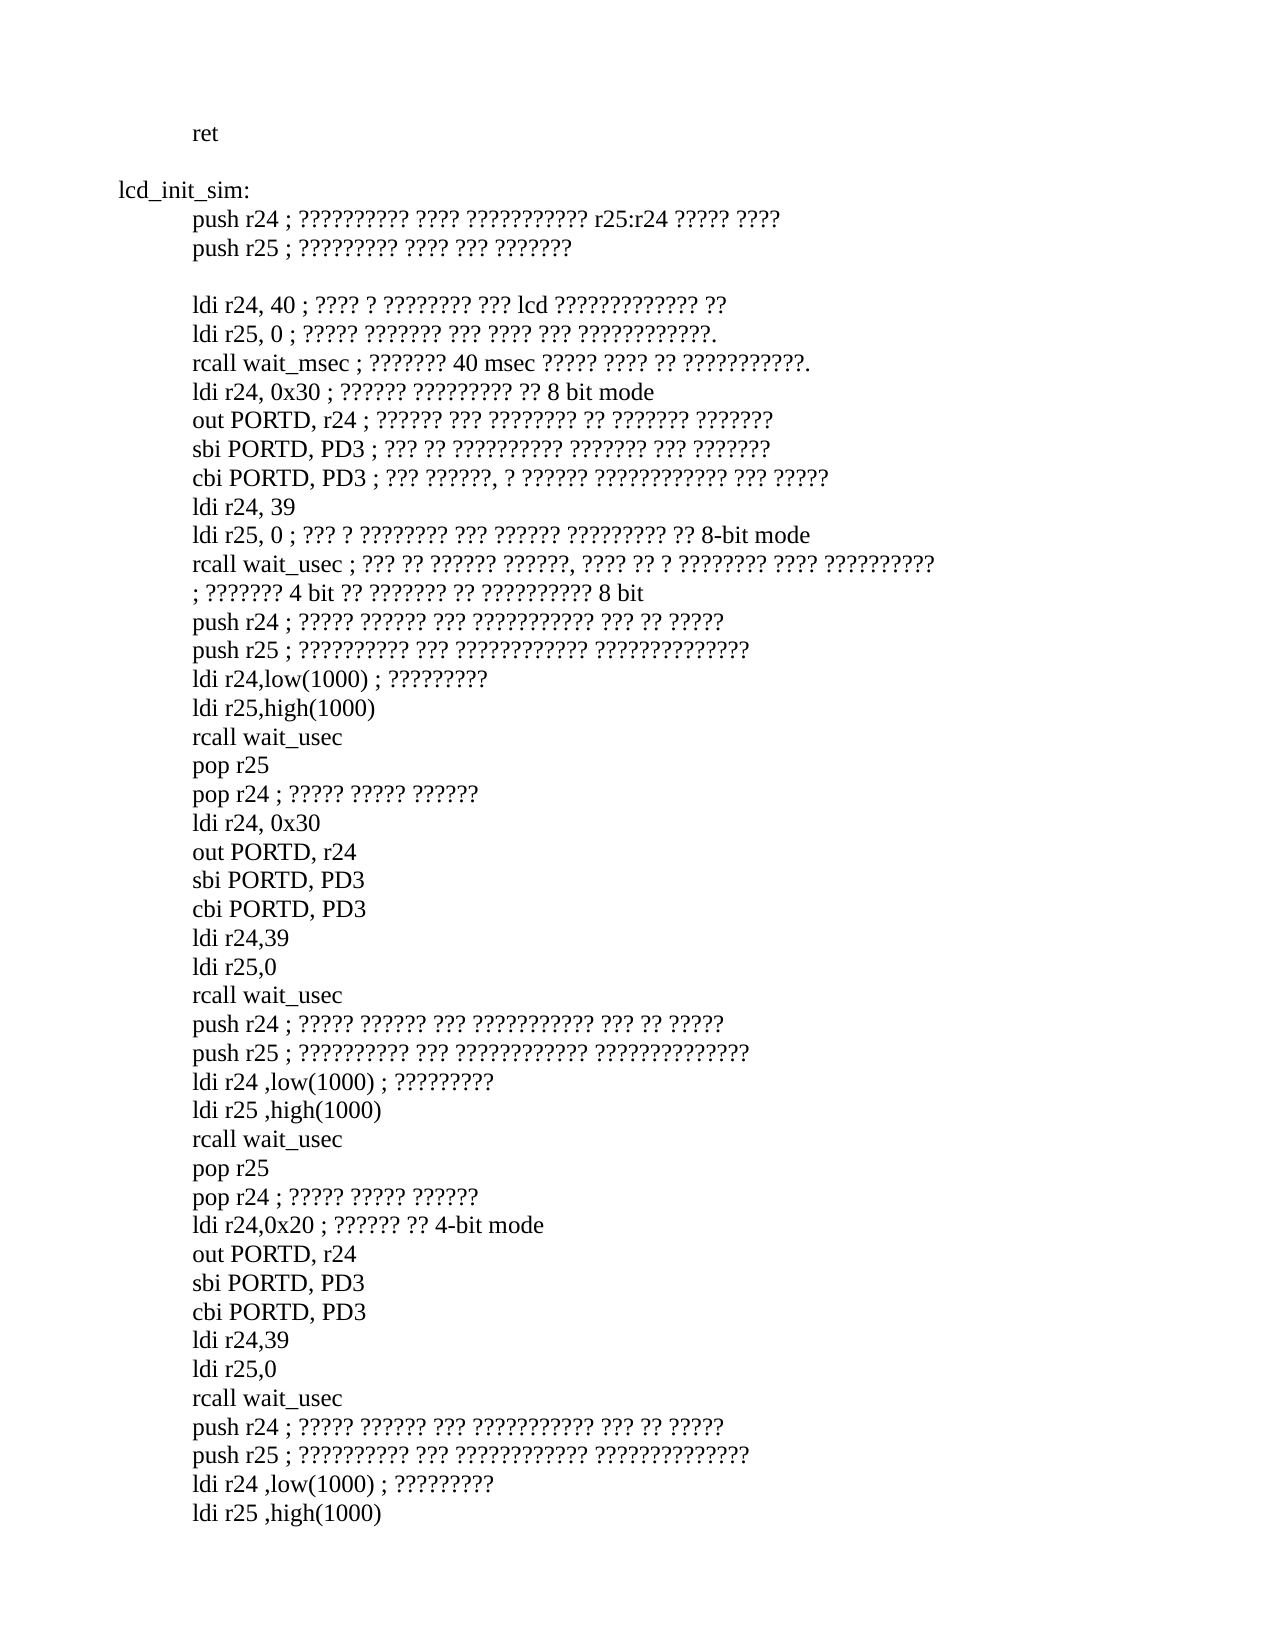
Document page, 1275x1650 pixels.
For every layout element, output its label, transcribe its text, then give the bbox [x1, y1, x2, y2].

text ldi r24,0x20 ; ?????? ?? 4-bit mode [118, 1211, 1157, 1239]
text ldi r24,low(1000) ; ????????? [118, 664, 1157, 693]
text ldi r24, 0x30 [118, 808, 1157, 837]
text push r25 ; ?????????? ??? ???????????? ?????????????? [118, 636, 1157, 664]
text pop r25 [118, 1153, 1157, 1182]
text ldi r24 ,low(1000) ; ????????? [118, 1067, 1157, 1096]
text pop r24 ; ????? ????? ?????? [118, 779, 1157, 808]
text rcall wait_usec [118, 981, 1157, 1009]
text out PORTD, r24 [118, 837, 1157, 866]
text rcall wait_usec ; ??? ?? ?????? ??????, ???? ?? ? ???????? ???? ?????????? [118, 549, 1157, 578]
text pop r25 [118, 751, 1157, 779]
text rcall wait_msec ; ??????? 40 msec ????? ???? ?? ???????????. [118, 348, 1157, 377]
text sbi PORTD, PD3 [118, 866, 1157, 894]
text ldi r24, 0x30 ; ?????? ????????? ?? 8 bit mode [118, 377, 1157, 406]
text push r24 ; ????? ?????? ??? ??????????? ??? ?? ????? [118, 1009, 1157, 1038]
text ldi r25, 0 ; ????? ??????? ??? ???? ??? ????????????. [118, 319, 1157, 348]
text ldi r25 ,high(1000) [118, 1096, 1157, 1124]
text ldi r25,high(1000) [118, 693, 1157, 722]
text push r24 ; ?????????? ???? ??????????? r25:r24 ????? ???? [118, 204, 1157, 233]
text ldi r24,39 [118, 1326, 1157, 1354]
text rcall wait_usec [118, 1124, 1157, 1153]
text ldi r24, 39 [118, 492, 1157, 521]
text push r25 ; ?????????? ??? ???????????? ?????????????? [118, 1441, 1157, 1469]
text ldi r25 ,high(1000) [118, 1498, 1157, 1527]
text ldi r24, 40 ; ???? ? ???????? ??? lcd ????????????? ?? [118, 291, 1157, 319]
text lcd_init_sim: [118, 176, 1157, 204]
text sbi PORTD, PD3 [118, 1268, 1157, 1297]
text sbi PORTD, PD3 ; ??? ?? ?????????? ??????? ??? ??????? [118, 434, 1157, 463]
text cbi PORTD, PD3 [118, 1297, 1157, 1326]
text push r24 ; ????? ?????? ??? ??????????? ??? ?? ????? [118, 1412, 1157, 1441]
text push r25 ; ????????? ???? ??? ??????? [118, 233, 1157, 262]
text ; ??????? 4 bit ?? ??????? ?? ?????????? 8 bit [118, 578, 1157, 607]
text ldi r24 ,low(1000) ; ????????? [118, 1469, 1157, 1498]
text rcall wait_usec [118, 722, 1157, 751]
text cbi PORTD, PD3 ; ??? ??????, ? ?????? ???????????? ??? ????? [118, 463, 1157, 492]
text cbi PORTD, PD3 [118, 894, 1157, 923]
text out PORTD, r24 ; ?????? ??? ???????? ?? ??????? ??????? [118, 406, 1157, 434]
text rcall wait_usec [118, 1383, 1157, 1412]
text ldi r25,0 [118, 1354, 1157, 1383]
text push r24 ; ????? ?????? ??? ??????????? ??? ?? ????? [118, 607, 1157, 636]
text push r25 ; ?????????? ??? ???????????? ?????????????? [118, 1038, 1157, 1067]
text pop r24 ; ????? ????? ?????? [118, 1182, 1157, 1211]
text ldi r25, 0 ; ??? ? ???????? ??? ?????? ????????? ?? 8-bit mode [118, 521, 1157, 549]
text out PORTD, r24 [118, 1239, 1157, 1268]
text ret [118, 118, 1157, 147]
text ldi r25,0 [118, 952, 1157, 981]
text ldi r24,39 [118, 923, 1157, 952]
